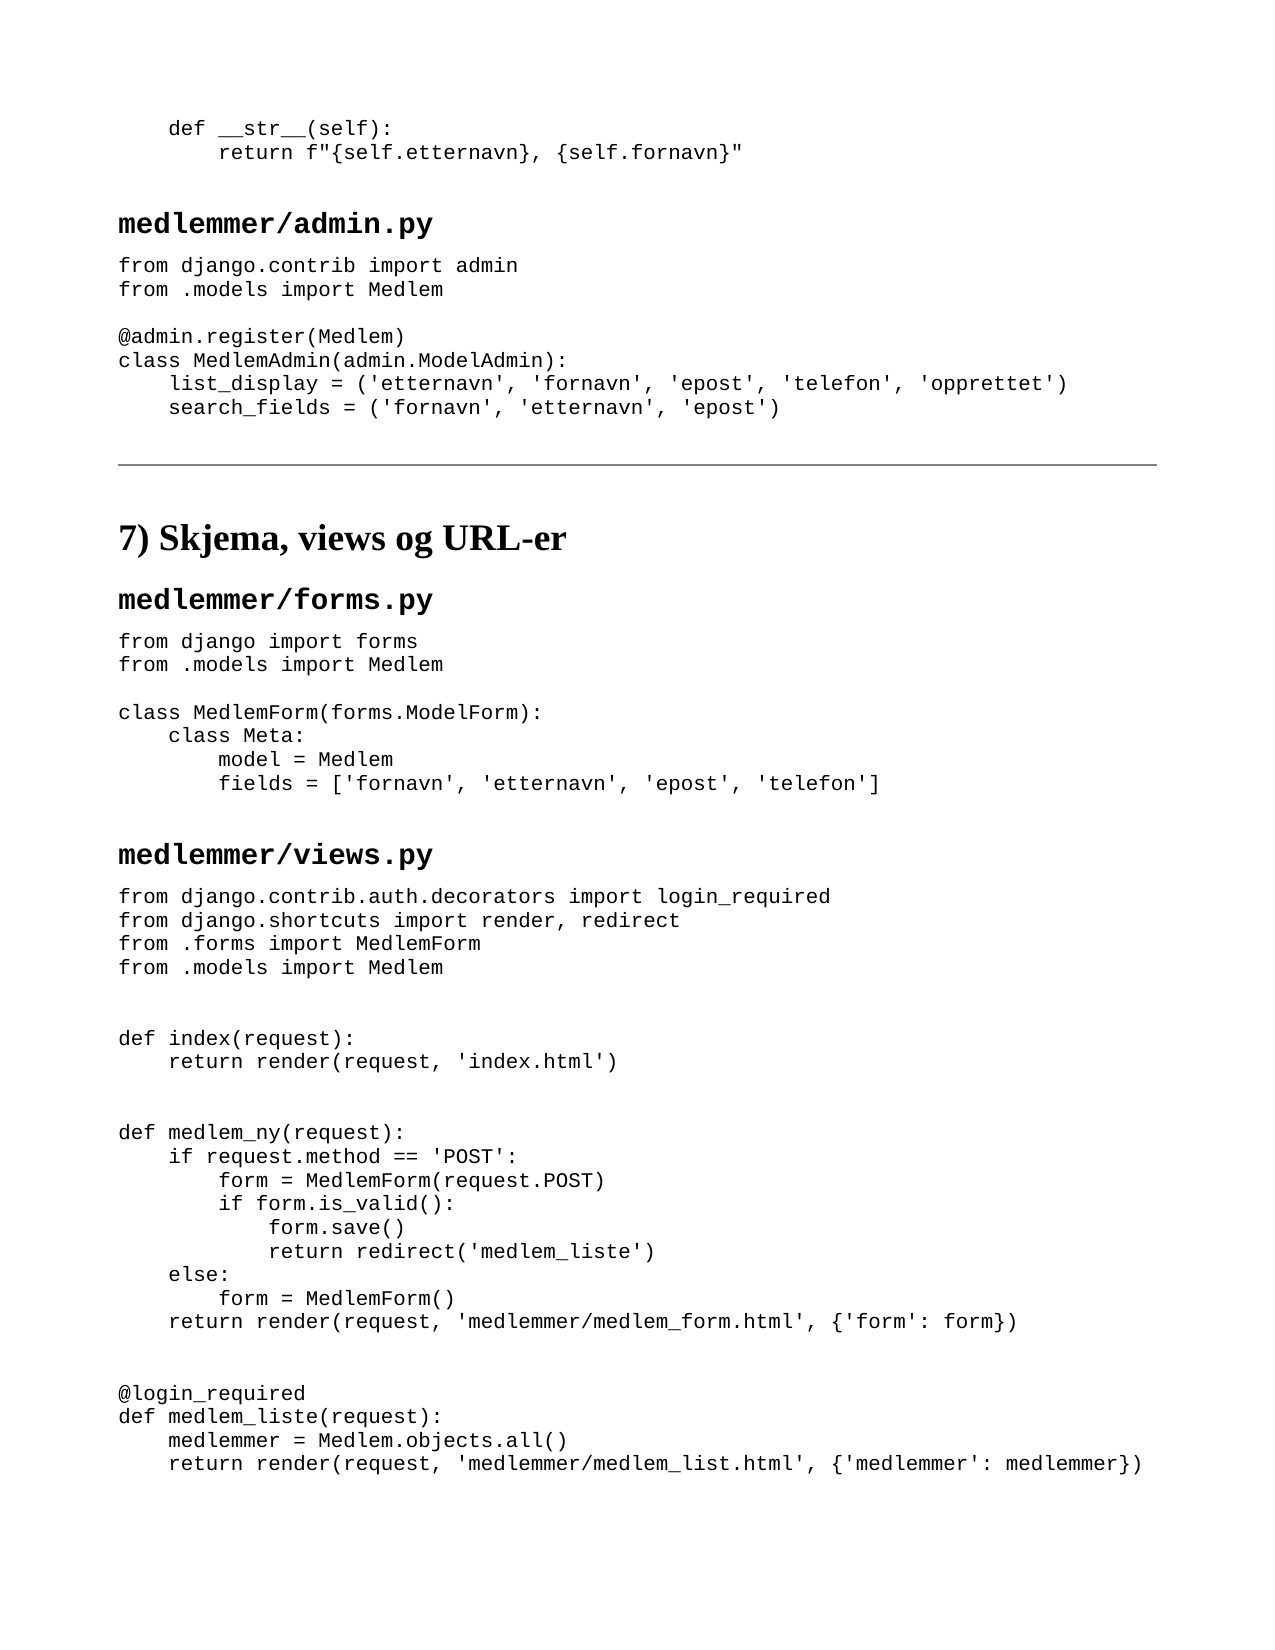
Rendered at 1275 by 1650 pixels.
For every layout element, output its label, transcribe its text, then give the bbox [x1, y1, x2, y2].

text return render(request, 'medlemmer/medlem_list.html', {'medlemmer': medlemmer}) [118, 1453, 1157, 1477]
text class Meta: [118, 725, 1157, 749]
text if request.method == 'POST': [118, 1146, 1157, 1170]
text def __str__(self): [118, 118, 1157, 142]
text form.save() [118, 1217, 1157, 1241]
text list_display = ('etternavn', 'fornavn', 'epost', 'telefon', 'opprettet') [118, 373, 1157, 397]
text from .models import Medlem [118, 279, 1157, 302]
text form = MedlemForm() [118, 1288, 1157, 1312]
text return render(request, 'index.html') [118, 1051, 1157, 1075]
text class MedlemForm(forms.ModelForm): [118, 702, 1157, 725]
text class MedlemAdmin(admin.ModelAdmin): [118, 349, 1157, 373]
text return f"{self.etternavn}, {self.fornavn}" [118, 142, 1157, 165]
text search_fields = ('fornavn', 'etternavn', 'epost') [118, 397, 1157, 421]
text from .forms import MedlemForm [118, 933, 1157, 957]
text fields = ['fornavn', 'etternavn', 'epost', 'telefon'] [118, 773, 1157, 796]
subtitle medlemmer/views.py [118, 840, 1157, 873]
text from .models import Medlem [118, 654, 1157, 678]
text if form.is_valid(): [118, 1193, 1157, 1217]
text def medlem_ny(request): [118, 1122, 1157, 1146]
text medlemmer = Medlem.objects.all() [118, 1430, 1157, 1453]
text from django.contrib.auth.decorators import login_required [118, 886, 1157, 909]
text form = MedlemForm(request.POST) [118, 1170, 1157, 1193]
text from .models import Medlem [118, 957, 1157, 981]
text else: [118, 1264, 1157, 1288]
text return render(request, 'medlemmer/medlem_form.html', {'form': form}) [118, 1312, 1157, 1335]
text from django.shortcuts import render, redirect [118, 909, 1157, 933]
text def medlem_liste(request): [118, 1406, 1157, 1430]
text return redirect('medlem_liste') [118, 1241, 1157, 1264]
text from django import forms [118, 631, 1157, 654]
text def index(request): [118, 1028, 1157, 1051]
subtitle medlemmer/forms.py [118, 585, 1157, 618]
text model = Medlem [118, 749, 1157, 773]
text from django.contrib import admin [118, 255, 1157, 279]
subtitle 7) Skjema, views og URL-er [118, 515, 1157, 558]
subtitle medlemmer/admin.py [118, 209, 1157, 242]
text @login_required [118, 1382, 1157, 1406]
text @admin.register(Medlem) [118, 326, 1157, 349]
